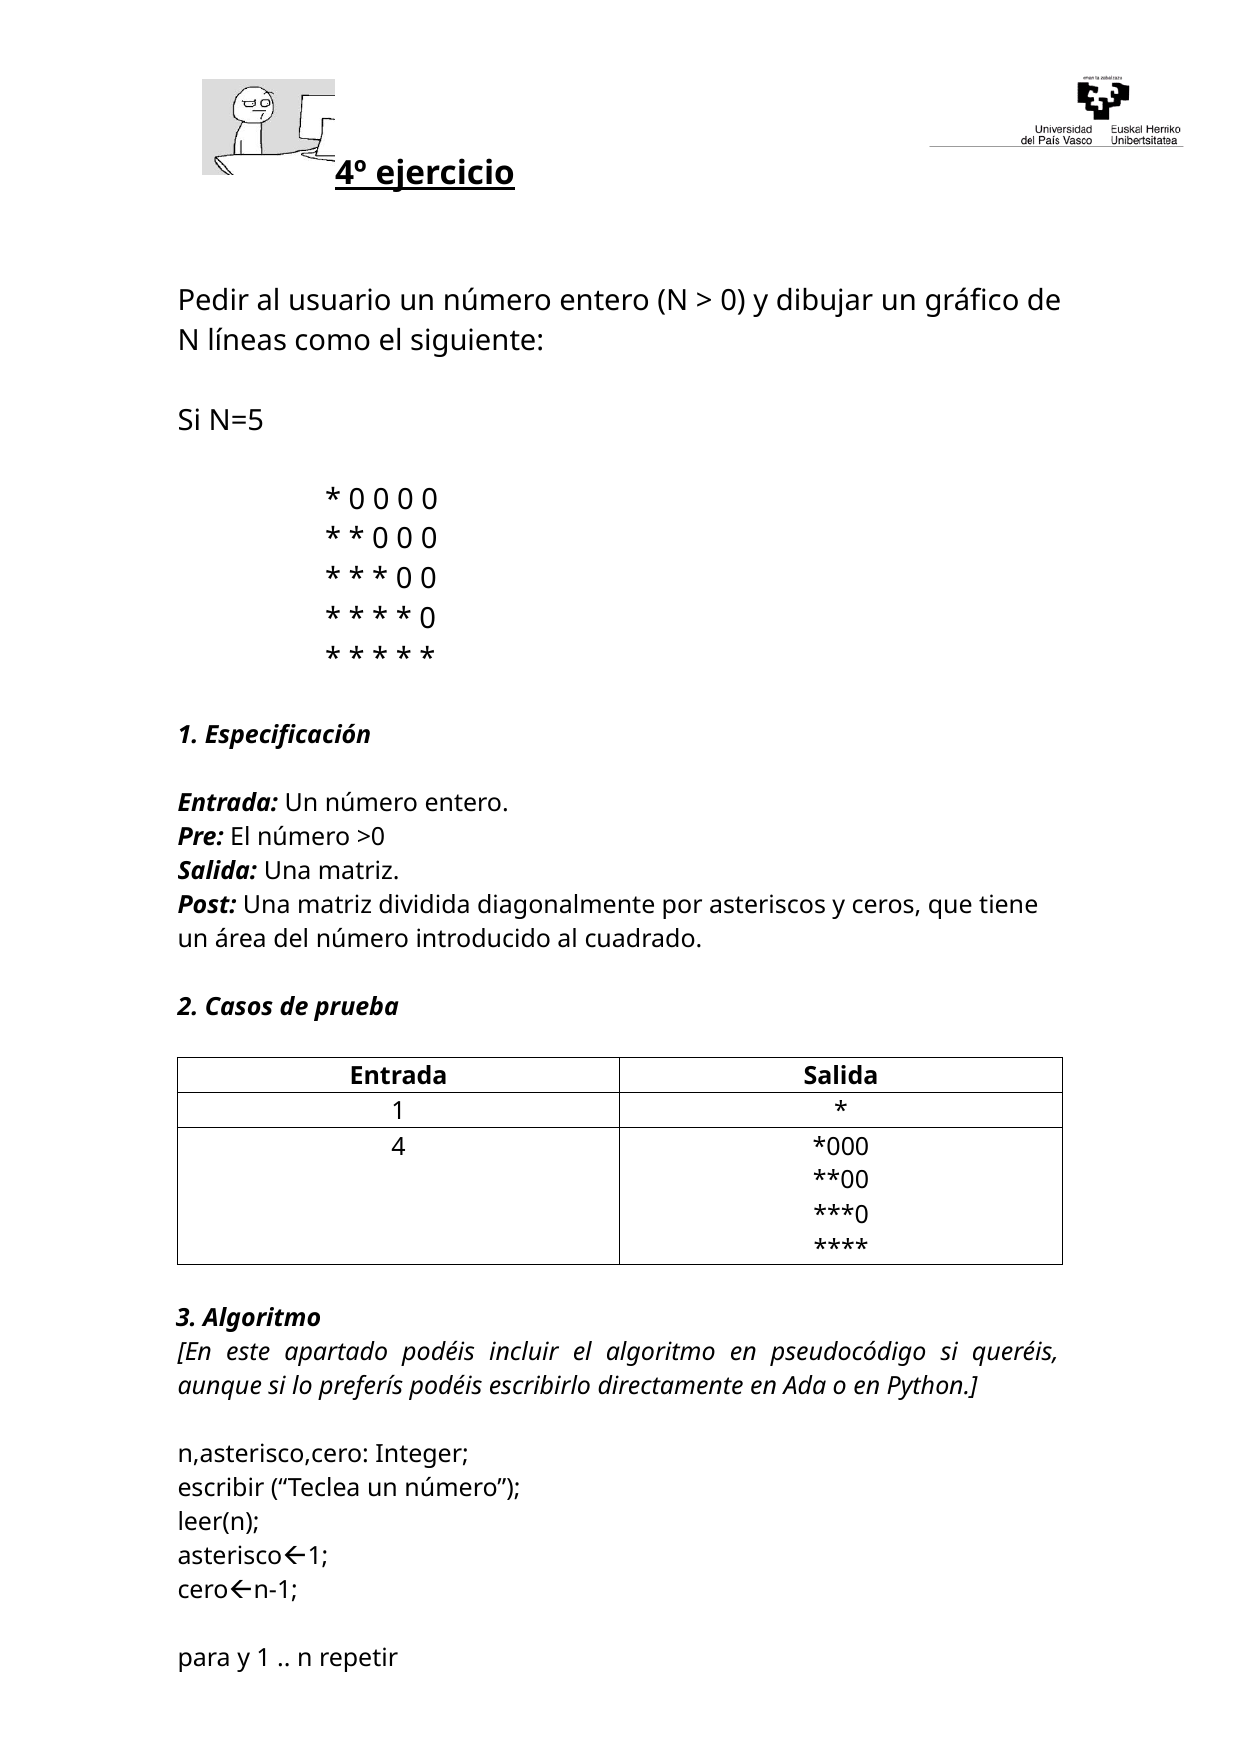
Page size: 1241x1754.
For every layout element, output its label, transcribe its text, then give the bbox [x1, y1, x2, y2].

text * * * * * [177, 637, 1063, 677]
text * * 0 0 0 [177, 518, 1063, 557]
text asterisco1; [177, 1538, 1063, 1572]
text n,asterisco,cero: Integer; [177, 1436, 1063, 1470]
text * 0 0 0 0 [177, 478, 1063, 518]
text 4º ejercicio [177, 149, 1063, 240]
text * * * * 0 [177, 597, 1063, 637]
text 1. Especificación [177, 716, 1063, 750]
text 2. Casos de prueba [177, 989, 1063, 1023]
table_cell 4 [178, 1128, 619, 1264]
text Salida: Una matriz. [177, 852, 1063, 887]
text [En este apartado podéis incluir el algoritmo en pseudocódigo si queréis, aunque si lo preferís podéis escribirlo directamente en Ada o en Python.] [177, 1333, 1063, 1402]
table_cell 1 [178, 1093, 619, 1127]
text escribir (“Teclea un número”); [177, 1470, 1063, 1504]
text para y 1 .. n repetir [177, 1640, 1063, 1674]
text Post: Una matriz dividida diagonalmente por asteriscos y ceros, que tiene un área del número introducido al cuadrado. [177, 887, 1063, 955]
text Entrada: Un número entero. [177, 784, 1063, 818]
text Pre: El número >0 [177, 818, 1063, 852]
text Pedir al usuario un número entero (N > 0) y dibujar un gráfico de N líneas como el siguiente: [177, 280, 1063, 359]
table_header Salida [620, 1058, 1062, 1092]
table_cell *000 **00 ***0 **** [620, 1128, 1062, 1264]
text ceron-1; [177, 1572, 1063, 1606]
text * * * 0 0 [177, 557, 1063, 597]
text leer(n); [177, 1504, 1063, 1538]
text 3. Algoritmo [176, 1299, 1063, 1333]
text Si N=5 [177, 399, 1063, 438]
table_header Entrada [178, 1058, 619, 1092]
table_cell * [620, 1093, 1062, 1127]
